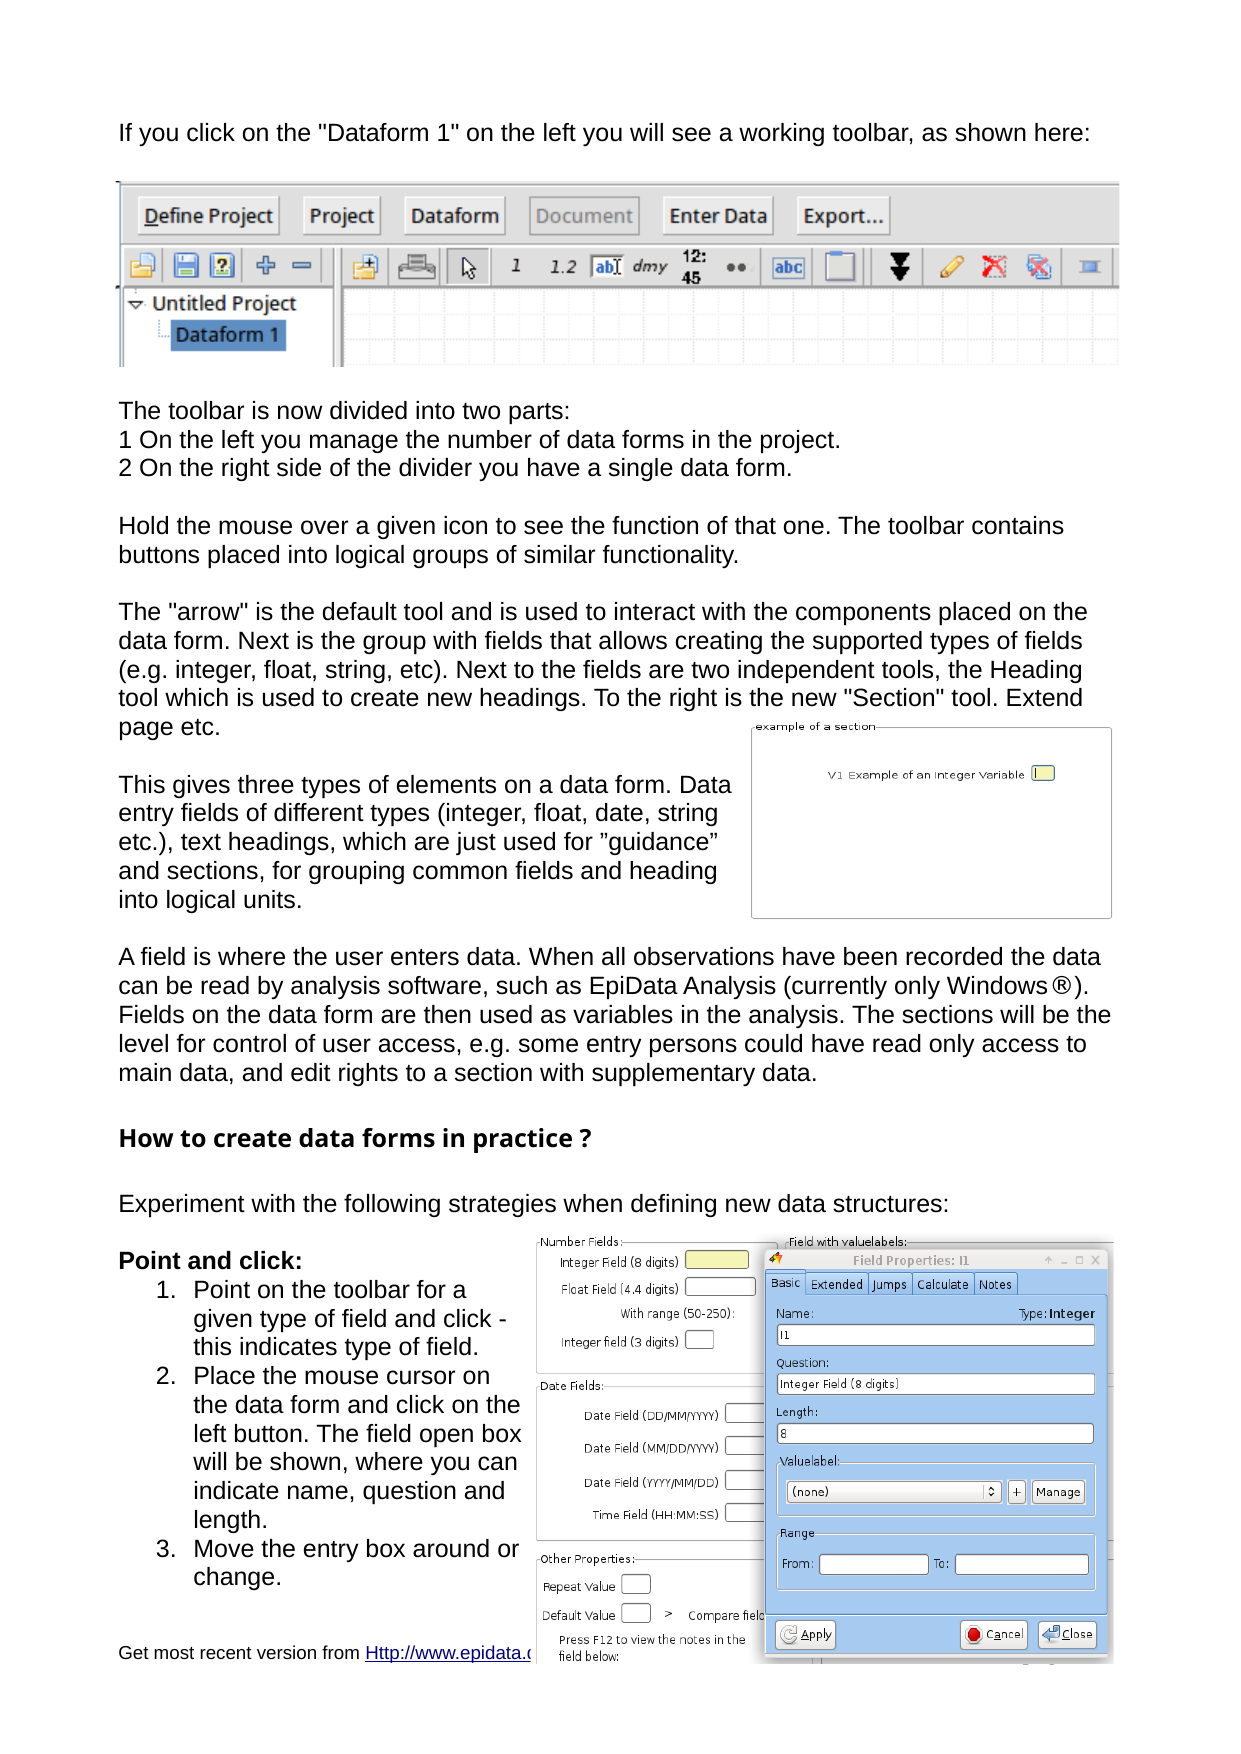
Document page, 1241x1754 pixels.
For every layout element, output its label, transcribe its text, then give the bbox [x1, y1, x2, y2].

text This gives three types of elements on a data form. Data entry fields of different types (integer, float, date, string etc.), text headings, which are just used for ”guidance” and sections, for grouping common fields and heading into logical units. [118, 769, 745, 913]
list Place the mouse cursor on the data form and click on the left button. The field open box will be shown, where you can indicate name, question and length. [156, 1361, 530, 1534]
text Experiment with the following strategies when defining new data structures: [118, 1189, 1122, 1217]
picture [530, 1229, 1114, 1664]
text 1 On the left you manage the number of data forms in the project. [118, 424, 1122, 453]
text 2 On the right side of the divider you have a single data form. [118, 453, 1122, 482]
list Point on the toolbar for a given type of field and click - this indicates type of field. [156, 1275, 530, 1361]
text The "arrow" is the default tool and is used to interact with the components placed on the data form. Next is the group with fields that allows creating the supported types of fields (e.g. integer, float, string, etc). Next to the fields are two independent tools, the Heading tool which is used to create new headings. To the right is the new "Section" tool. Extend page etc. [118, 597, 1122, 741]
text Hold the mouse over a given icon to see the function of that one. The toolbar contains buttons placed into logical groups of similar functionality. [118, 511, 1122, 568]
list Move the entry box around or change. [156, 1534, 530, 1591]
text The toolbar is now divided into two parts: [118, 396, 1122, 424]
text If you click on the "Dataform 1" on the left you will see a working toolbar, as shown here: [118, 118, 1122, 176]
picture [115, 181, 1120, 367]
picture [745, 720, 1117, 923]
text Point and click: [118, 1246, 530, 1275]
text A field is where the user enters data. When all observations have been recorded the data can be read by analysis software, such as EpiData Analysis (currently only Windows®). Fields on the data form are then used as variables in the analysis. The sections will be the level for control of user access, e.g. some entry persons could have read only access to main data, and edit rights to a section with supplementary data. [118, 942, 1122, 1086]
text How to create data forms in practice ? [118, 1121, 1122, 1154]
